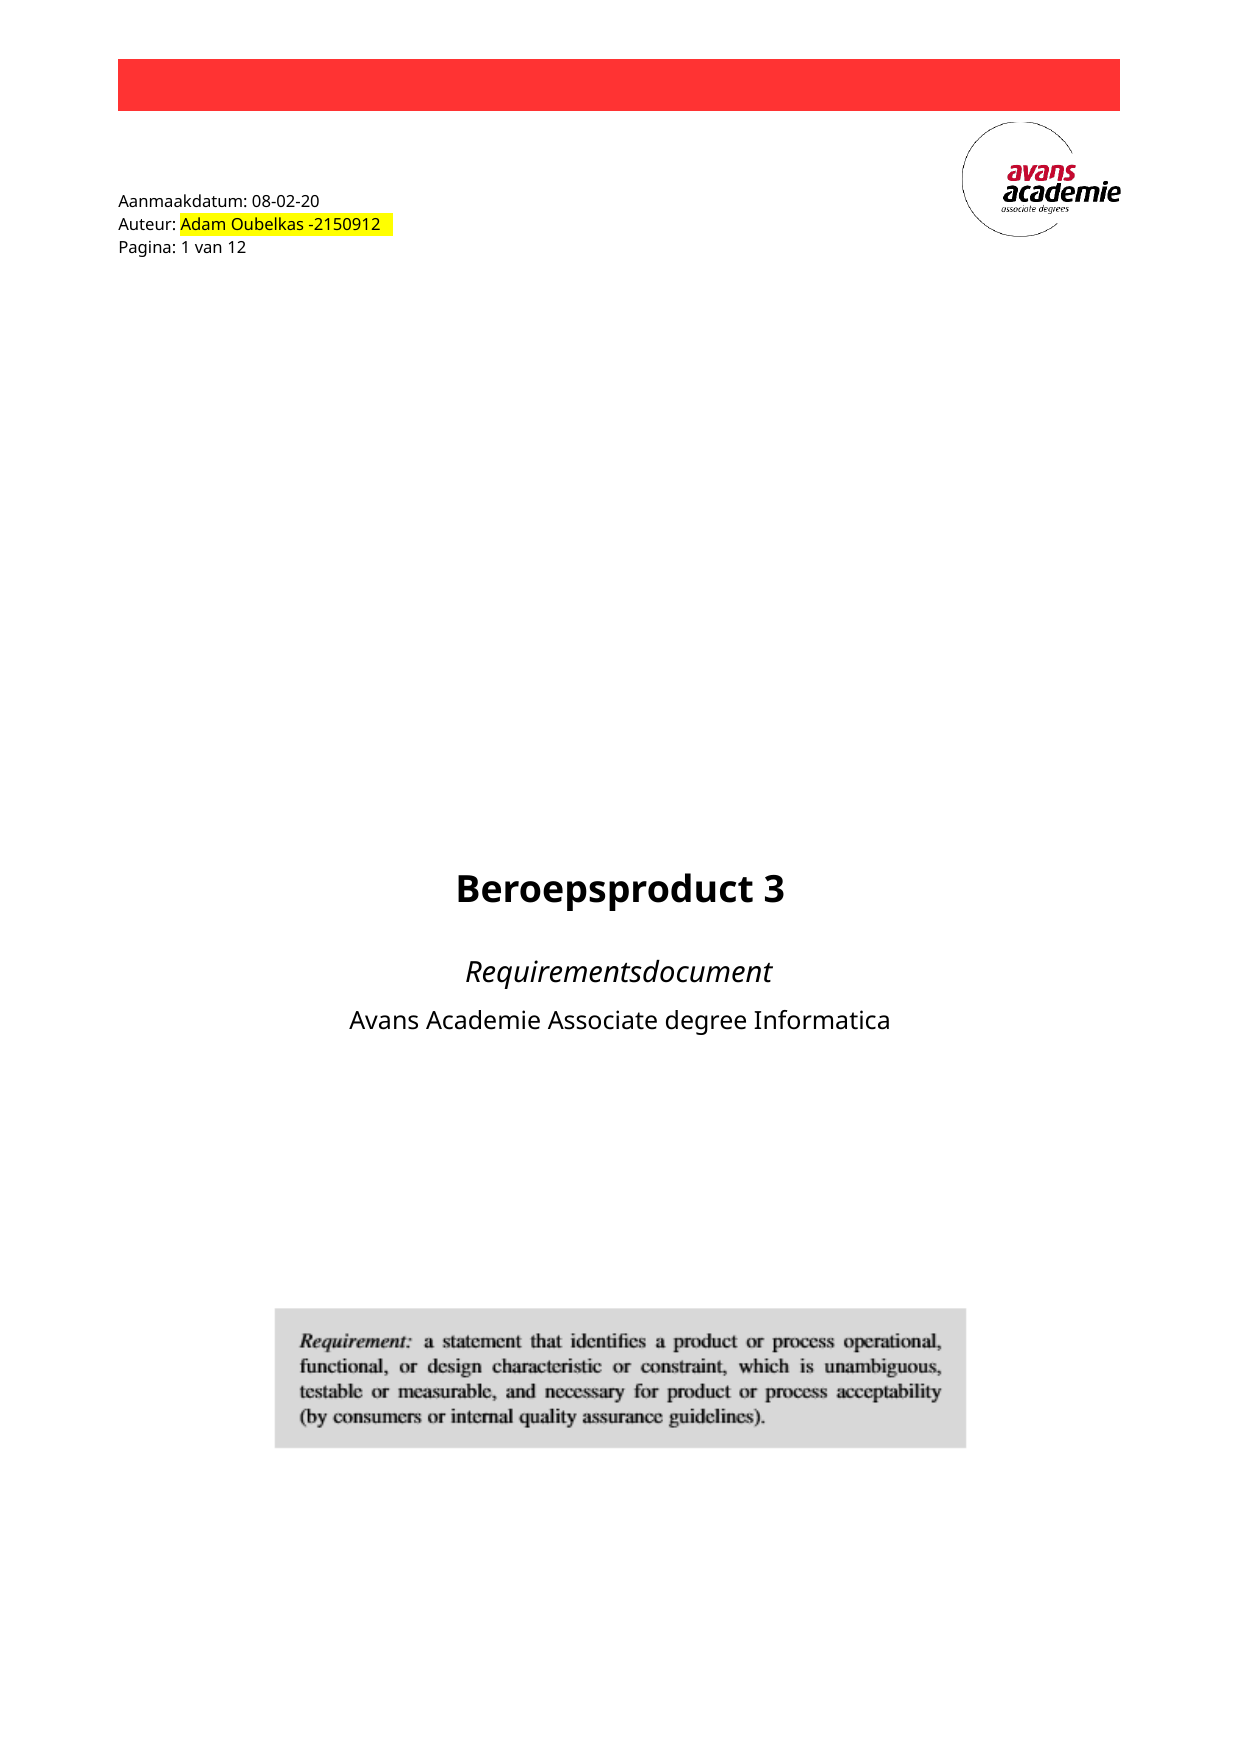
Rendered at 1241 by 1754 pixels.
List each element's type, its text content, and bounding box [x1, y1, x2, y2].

table_cell Requirementsdocument [118, 926, 1122, 1003]
table_header Beroepsproduct 3 [118, 837, 1122, 926]
table_cell Avans Academie Associate degree Informatica [118, 1003, 1122, 1037]
table_cell [118, 1037, 1122, 1071]
